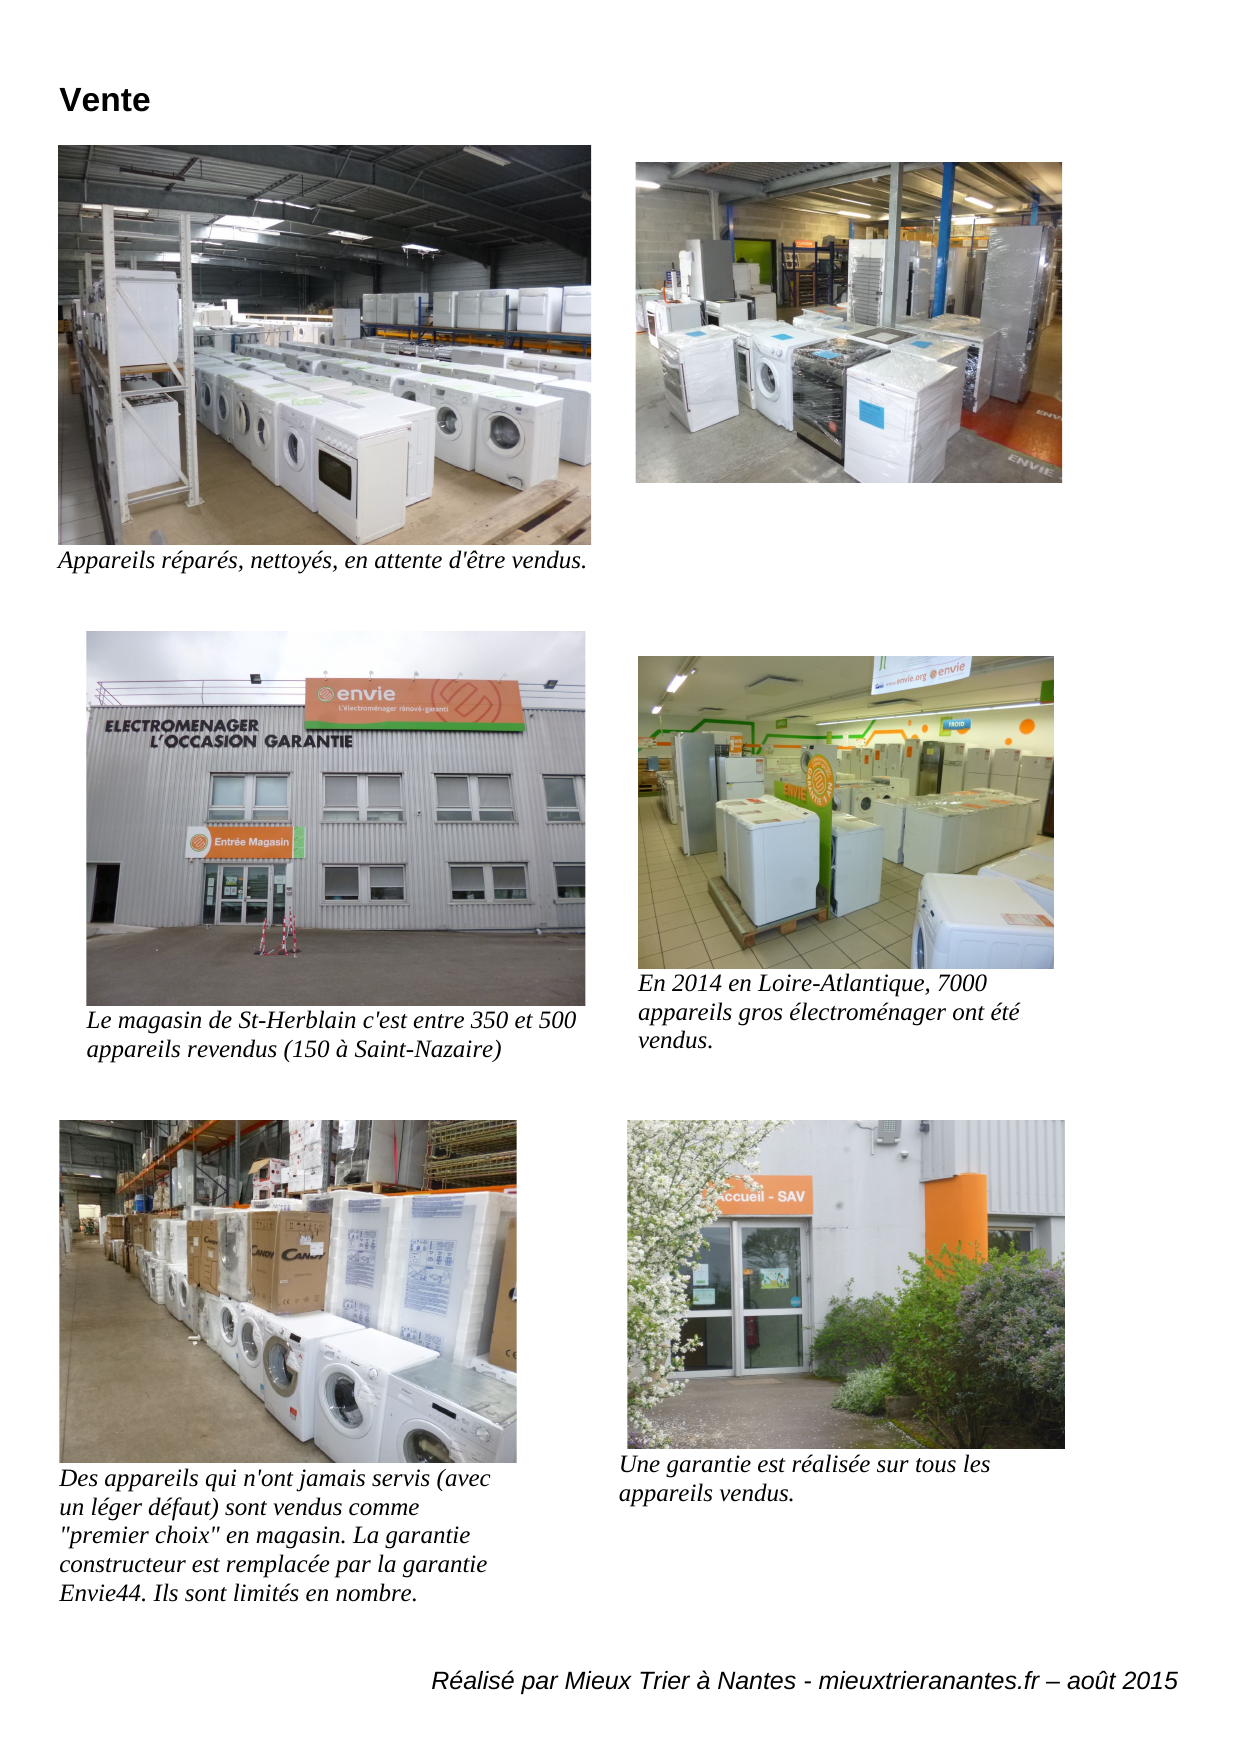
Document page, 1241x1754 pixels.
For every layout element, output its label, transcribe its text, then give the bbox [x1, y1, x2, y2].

text Une garantie est réalisée sur tous les appareils vendus. [618, 1121, 1074, 1506]
text Appareils réparés, nettoyés, en attente d'être vendus. [58, 545, 591, 573]
picture [58, 145, 592, 545]
picture [627, 1120, 1065, 1449]
picture [635, 162, 1063, 483]
picture [638, 656, 1054, 969]
text Des appareils qui n'ont jamais servis (avec un léger défaut) sont vendus comme "premier choix" en magasin. La garantie constructeur est remplacée par la garantie Envie44. Ils sont limités en nombre. [59, 1463, 517, 1607]
text Le magasin de St-Herblain c'est entre 350 et 500 appareils revendus (150 à Saint-Nazaire) [86, 1006, 585, 1063]
picture [59, 1120, 517, 1463]
text En 2014 en Loire-Atlantique, 7000 appareils gros électroménager ont été vendus. [638, 969, 1054, 1054]
subtitle Vente [59, 80, 1181, 118]
picture [86, 631, 586, 1006]
